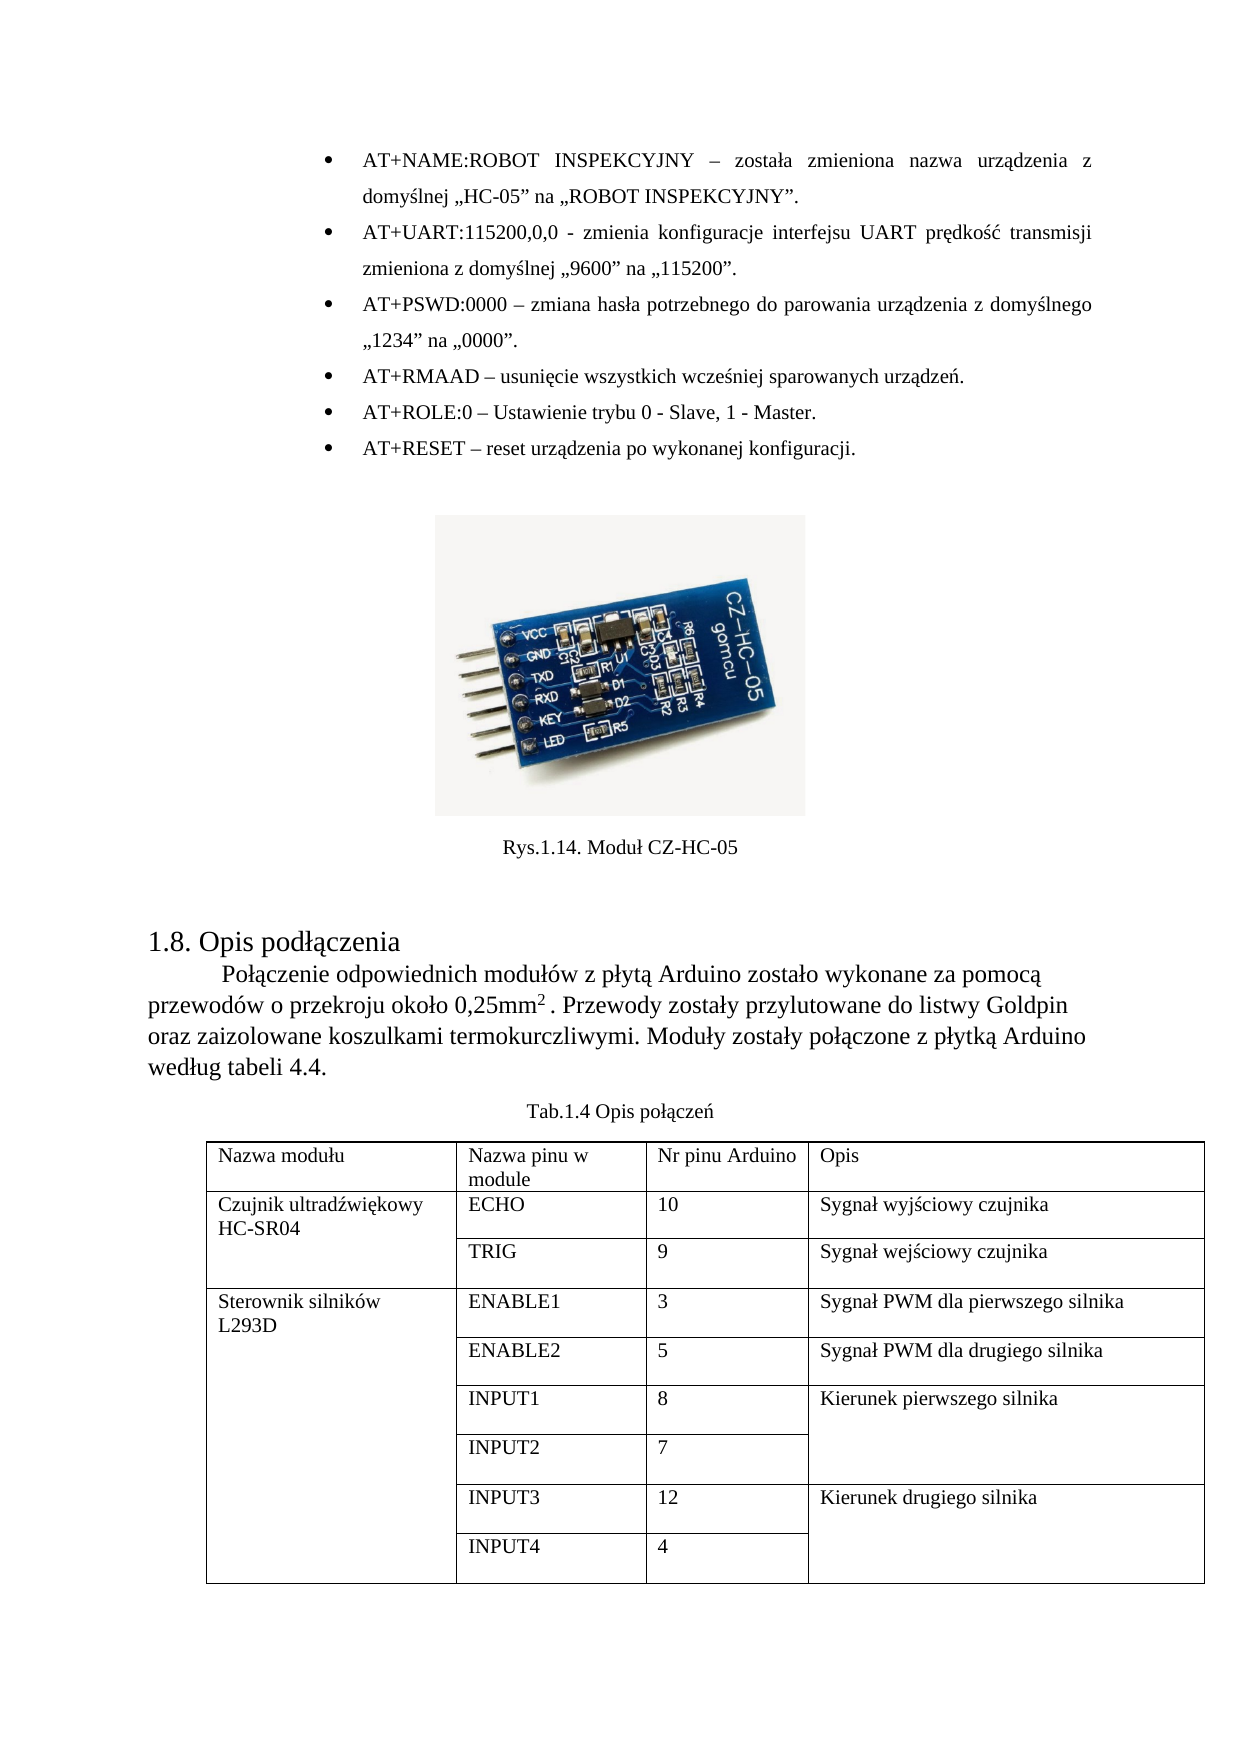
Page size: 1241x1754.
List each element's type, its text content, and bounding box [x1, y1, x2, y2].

table_cell 12 [647, 1485, 808, 1533]
text Tab.1.4 Opis połączeń [148, 1099, 1093, 1123]
table_cell 8 [647, 1386, 808, 1434]
table_cell 3 [647, 1289, 808, 1337]
table_cell INPUT3 [457, 1485, 646, 1533]
list AT+PSWD:0000 – zmiana hasła potrzebnego do parowania urządzenia z domyślnego „1234” na „0000”. [325, 292, 1093, 352]
table_header Nazwa pinu w module [457, 1143, 646, 1191]
table_cell Sygnał wejściowy czujnika [809, 1239, 1204, 1288]
table_cell Sygnał PWM dla drugiego silnika [809, 1338, 1204, 1385]
table_header Opis [809, 1143, 1204, 1191]
table_header Nr pinu Arduino [647, 1143, 808, 1191]
table_cell TRIG [457, 1239, 646, 1288]
table_cell 7 [647, 1435, 808, 1484]
table_cell Czujnik ultradźwiękowy HC-SR04 [207, 1192, 456, 1288]
text Połączenie odpowiednich modułów z płytą Arduino zostało wykonane za pomocą przewodów o przekroju około 0,25mm2 . Przewody zostały przylutowane do listwy Goldpin oraz zaizolowane koszulkami termokurczliwymi. Moduły zostały połączone z płytką Arduino według tabeli 4.4. [148, 959, 1093, 1080]
table_cell Kierunek drugiego silnika [809, 1485, 1204, 1583]
table_cell 4 [647, 1534, 808, 1583]
table_cell INPUT4 [457, 1534, 646, 1583]
table_cell 10 [647, 1192, 808, 1238]
subtitle 1.8. Opis podłączenia [148, 924, 1093, 957]
table_cell 5 [647, 1338, 808, 1385]
list AT+ROLE:0 – Ustawienie trybu 0 - Slave, 1 - Master. [325, 400, 1093, 424]
text Rys.1.14. Moduł CZ-HC-05 [148, 835, 1093, 859]
list AT+NAME:ROBOT INSPEKCYJNY – została zmieniona nazwa urządzenia z domyślnej „HC-05” na „ROBOT INSPEKCYJNY”. [325, 148, 1093, 208]
list AT+RESET – reset urządzenia po wykonanej konfiguracji. [325, 436, 1093, 460]
table_cell INPUT2 [457, 1435, 646, 1484]
table_cell Kierunek pierwszego silnika [809, 1386, 1204, 1484]
list AT+UART:115200,0,0 - zmienia konfiguracje interfejsu UART prędkość transmisji zmieniona z domyślnej „9600” na „115200”. [325, 220, 1093, 280]
table_cell 9 [647, 1239, 808, 1288]
table_cell ECHO [457, 1192, 646, 1238]
table_cell ENABLE2 [457, 1338, 646, 1385]
table_cell ENABLE1 [457, 1289, 646, 1337]
table_cell INPUT1 [457, 1386, 646, 1434]
table_header Nazwa modułu [207, 1143, 456, 1191]
table_cell Sterownik silników L293D [207, 1289, 456, 1583]
table_cell Sygnał PWM dla pierwszego silnika [809, 1289, 1204, 1337]
table_cell Sygnał wyjściowy czujnika [809, 1192, 1204, 1238]
list AT+RMAAD – usunięcie wszystkich wcześniej sparowanych urządzeń. [325, 364, 1093, 388]
